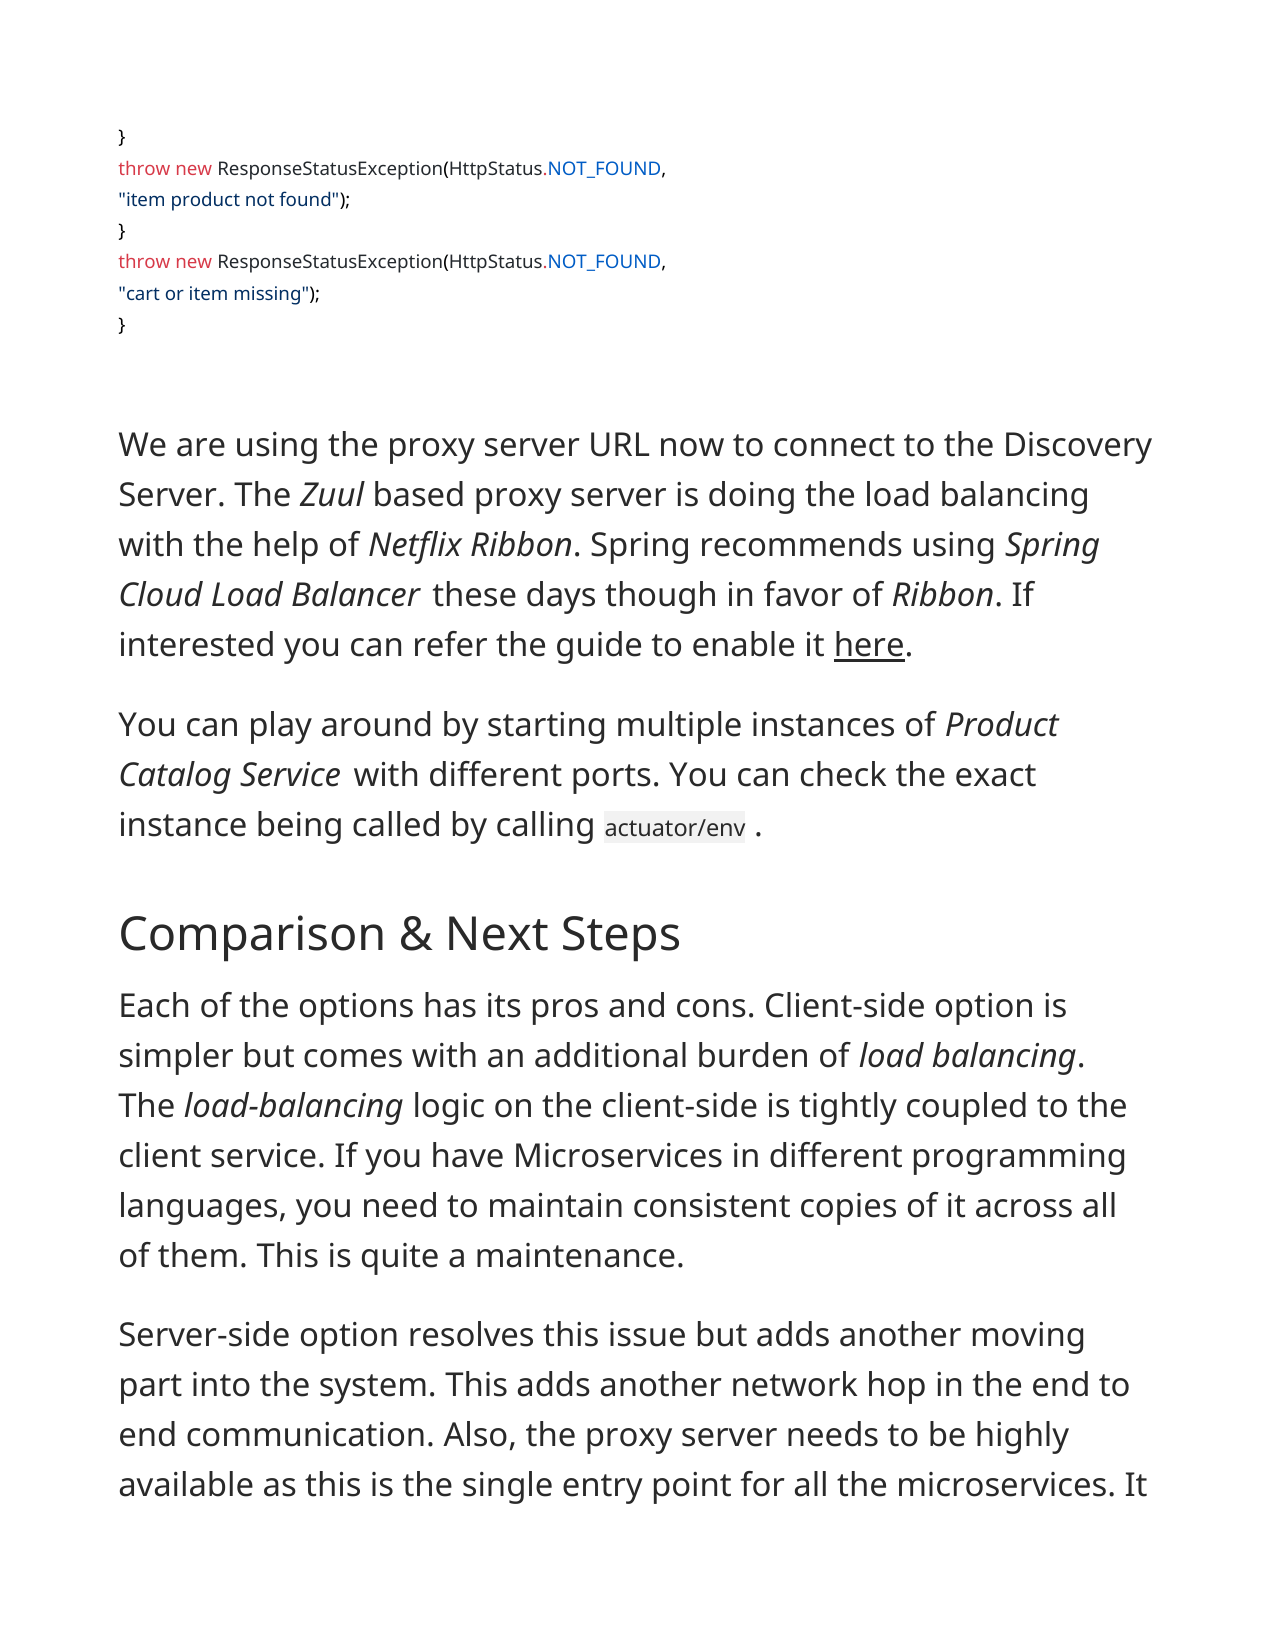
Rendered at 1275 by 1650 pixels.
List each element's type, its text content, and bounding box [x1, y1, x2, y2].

table_cell } [118, 212, 1157, 243]
table_cell throw new ResponseStatusException(HttpStatus.NOT_FOUND, [118, 243, 1157, 274]
text Server-side option resolves this issue but adds another moving part into the system. This adds another network hop in the end to end communication. Also, the proxy server needs to be highly available as this is the single entry point for all the microservices. It [118, 1306, 1157, 1506]
subtitle Comparison & Next Steps [118, 900, 1157, 964]
text We are using the proxy server URL now to connect to the Discovery Server. The Zuul based proxy server is doing the load balancing with the help of Netflix Ribbon. Spring recommends using Spring Cloud Load Balancer these days though in favor of Ribbon. If interested you can refer the guide to enable it here. [118, 416, 1157, 666]
table_cell "cart or item missing"); [118, 274, 1157, 306]
table_cell "item product not found"); [118, 181, 1157, 212]
table_cell throw new ResponseStatusException(HttpStatus.NOT_FOUND, [118, 149, 1157, 181]
text Each of the options has its pros and cons. Client-side option is simpler but comes with an additional burden of load balancing. The load-balancing logic on the client-side is tightly coupled to the client service. If you have Microservices in different programming languages, you need to maintain consistent copies of it across all of them. This is quite a maintenance. [118, 977, 1157, 1277]
table_cell } [118, 306, 1157, 337]
text You can play around by starting multiple instances of Product Catalog Service with different ports. You can check the exact instance being called by calling actuator/env . [118, 696, 1157, 846]
table_cell } [118, 118, 1157, 149]
